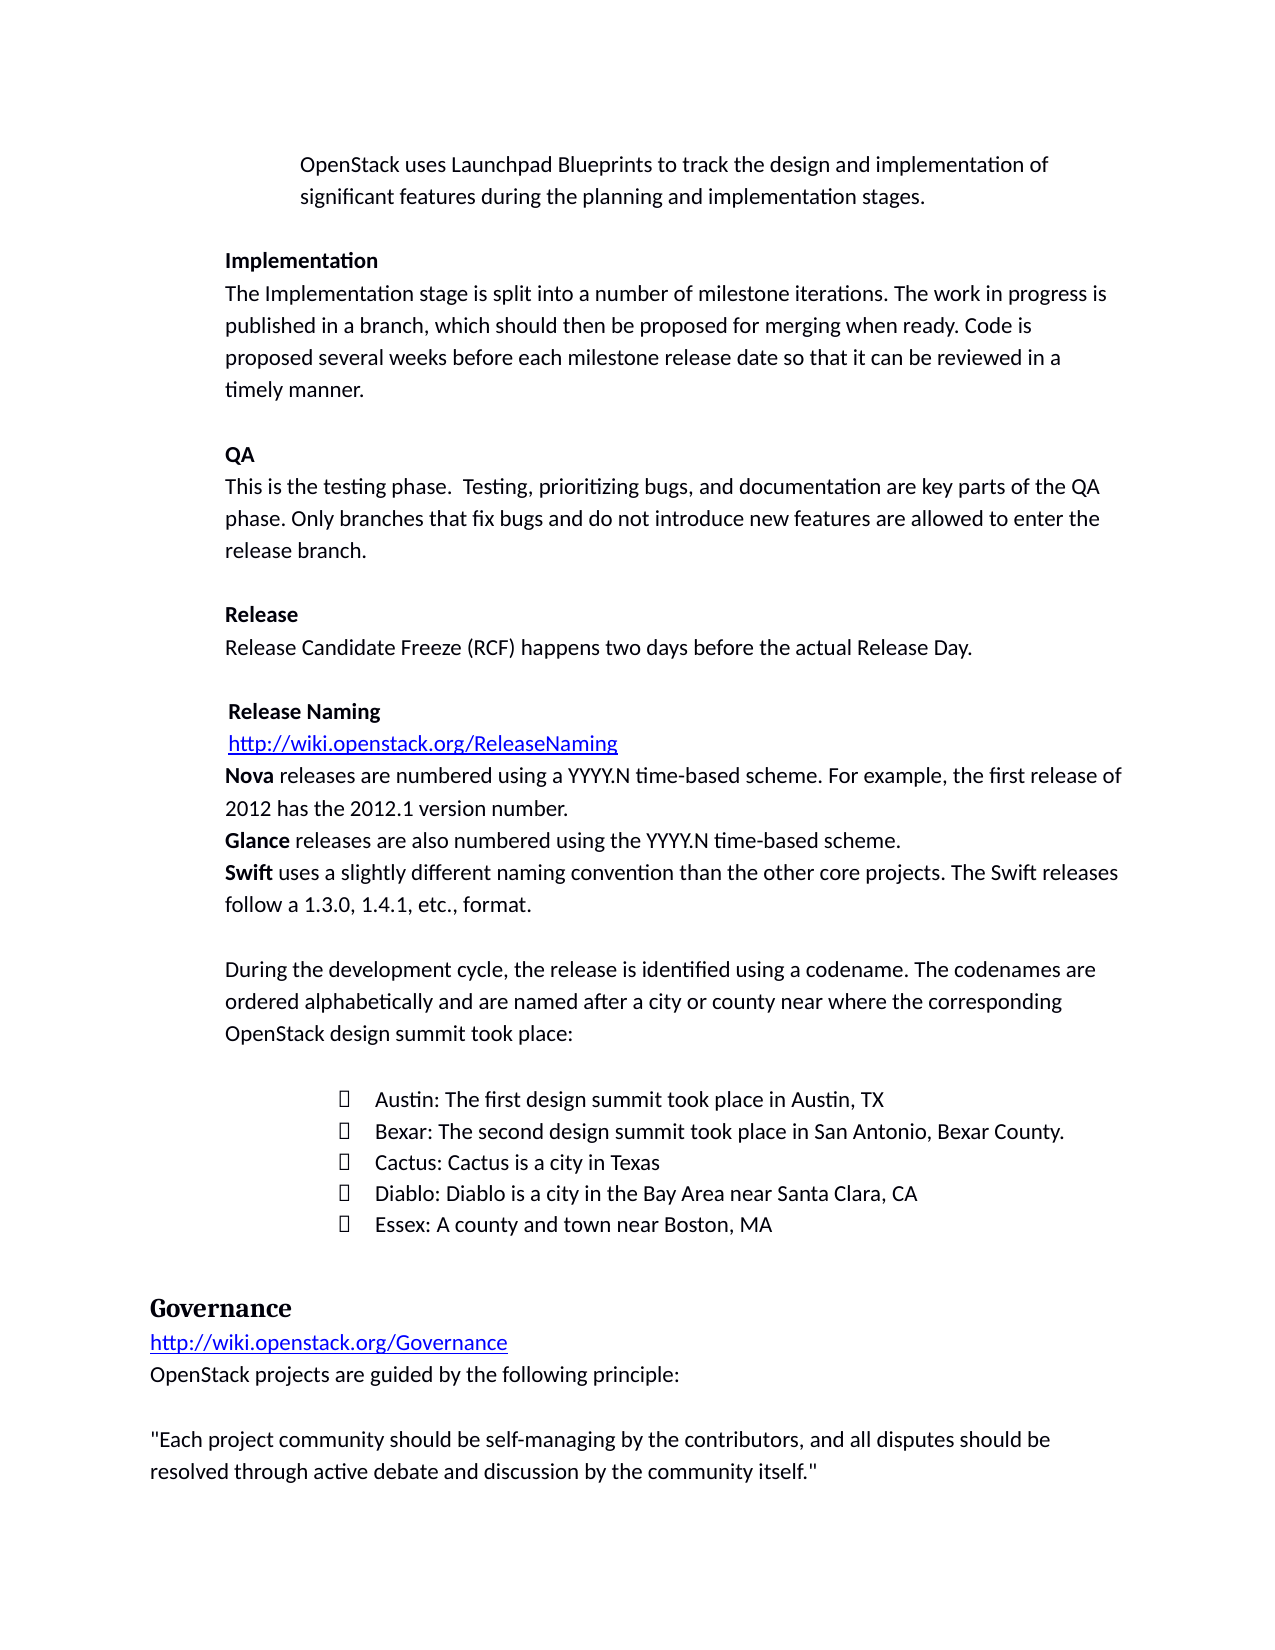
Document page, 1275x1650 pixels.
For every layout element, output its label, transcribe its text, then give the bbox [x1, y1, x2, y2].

text Release Candidate Freeze (RCF) happens two days before the actual Release Day. [225, 633, 1125, 661]
text OpenStack uses Launchpad Blueprints to track the design and implementation of significant features during the planning and implementation stages. [300, 150, 1125, 210]
text Glance releases are also numbered using the YYYY.N time-based scheme. [225, 826, 1125, 854]
text http://wiki.openstack.org/Governance [150, 1328, 1125, 1356]
list Diablo: Diablo is a city in the Bay Area near Santa Clara, CA [337, 1177, 1125, 1208]
text This is the testing phase. Testing, prioritizing bugs, and documentation are key parts of the QA phase. Only branches that fix bugs and do not introduce new features are allowed to enter the release branch. [225, 472, 1125, 564]
text Release [150, 601, 1125, 629]
list Bexar: The second design summit took place in San Antonio, Bexar County. [337, 1115, 1125, 1146]
text During the development cycle, the release is identified using a codename. The codenames are ordered alphabetically and are named after a city or county near where the corresponding OpenStack design summit took place: [225, 955, 1125, 1047]
text Implementation [225, 247, 1125, 274]
text OpenStack projects are guided by the following principle: [150, 1361, 1125, 1389]
text Swift uses a slightly different naming convention than the other core projects. The Swift releases follow a 1.3.0, 1.4.1, etc., format. [225, 858, 1125, 918]
text http://wiki.openstack.org/ReleaseNaming [225, 729, 1125, 757]
list Austin: The first design summit took place in Austin, TX [337, 1083, 1125, 1115]
subtitle Governance [150, 1293, 1125, 1324]
list Cactus: Cactus is a city in Texas [337, 1146, 1125, 1177]
text The Implementation stage is split into a number of milestone iterations. The work in progress is published in a branch, which should then be proposed for merging when ready. Code is proposed several weeks before each milestone release date so that it can be reviewed in a timely manner. [225, 279, 1125, 403]
text "Each project community should be self-managing by the contributors, and all disputes should be resolved through active debate and discussion by the community itself." [150, 1425, 1125, 1485]
list Essex: A county and town near Boston, MA [337, 1208, 1125, 1240]
text QA [225, 440, 1125, 468]
text Release Naming [225, 697, 1125, 725]
text Nova releases are numbered using a YYYY.N time-based scheme. For example, the first release of 2012 has the 2012.1 version number. [225, 762, 1125, 822]
